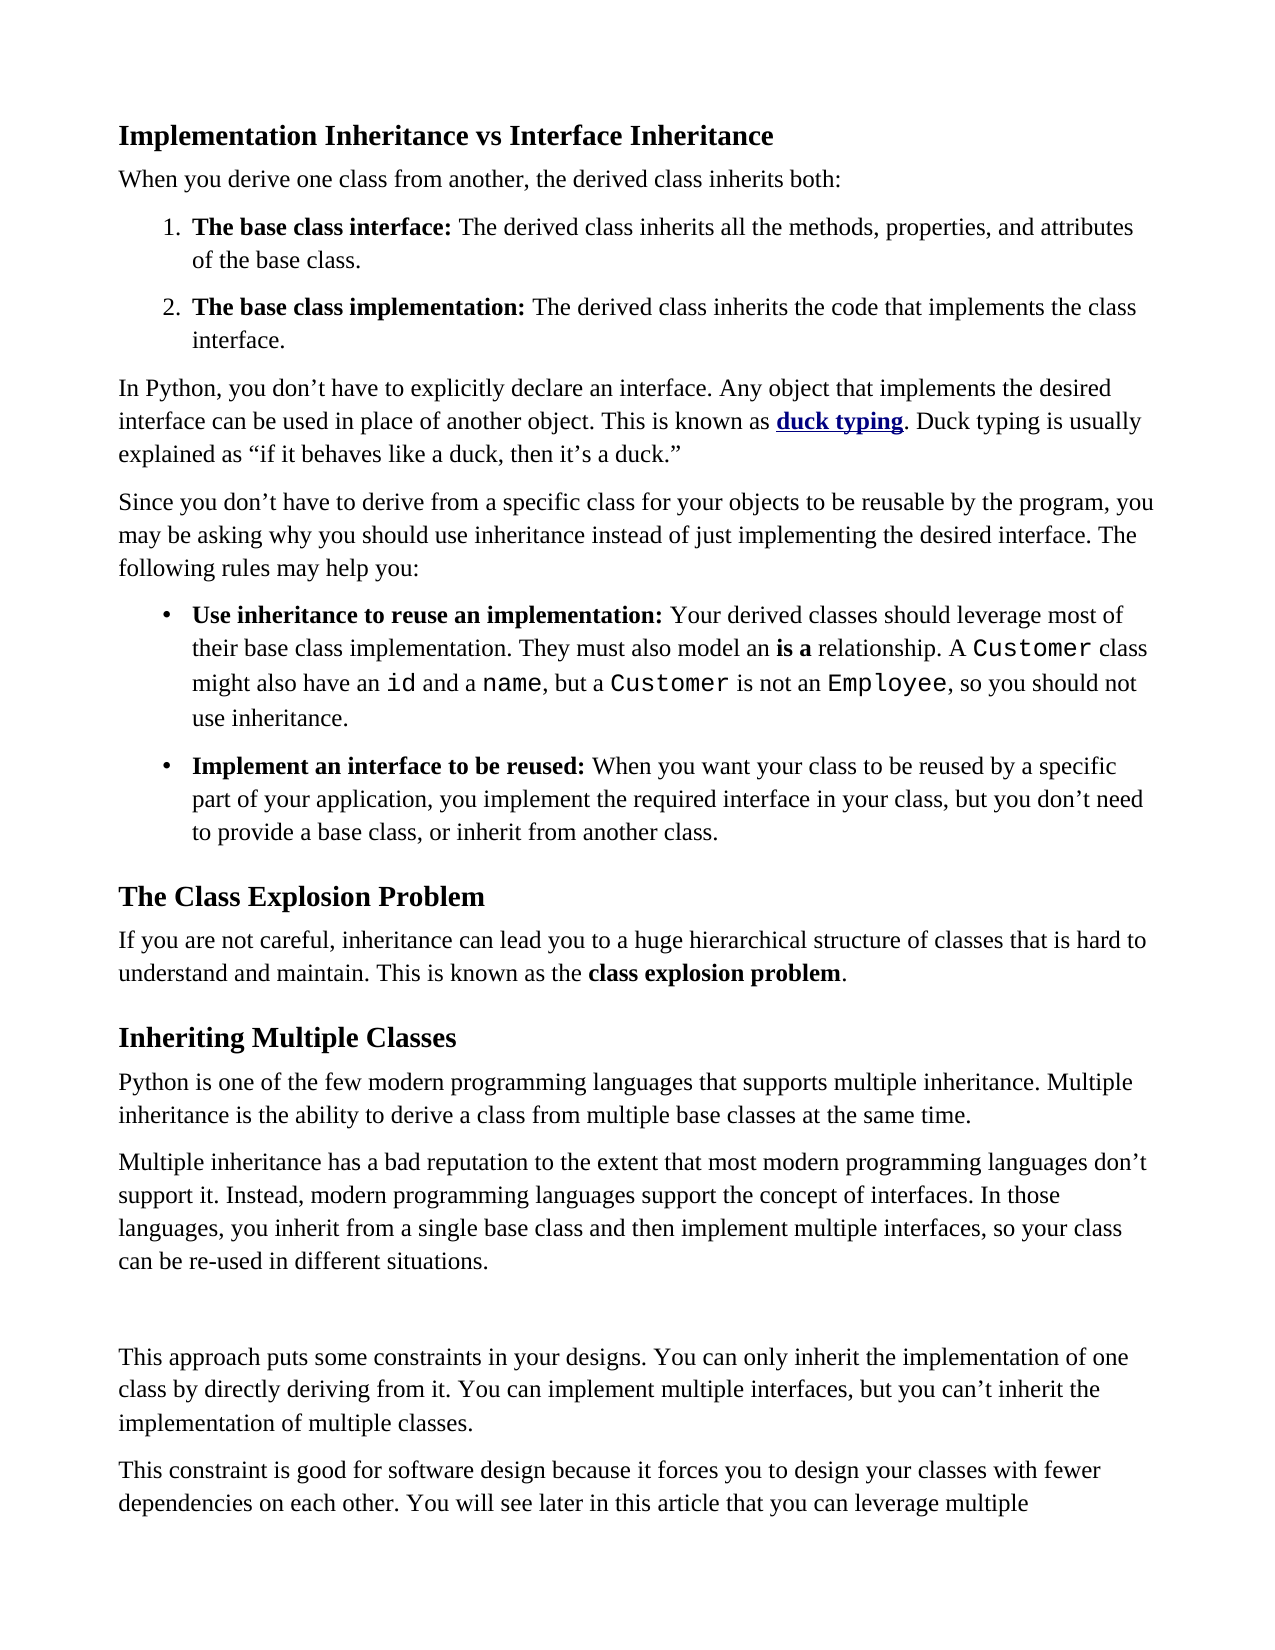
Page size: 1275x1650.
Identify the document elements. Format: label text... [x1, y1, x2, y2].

list Use inheritance to reuse an implementation: Your derived classes should leverage most of their base class implementation. They must also model an is a relationship. A Customer class might also have an id and a name, but a Customer is not an Employee, so you should not use inheritance. [162, 600, 1157, 732]
text In Python, you don’t have to explicitly declare an interface. Any object that implements the desired interface can be used in place of another object. This is known as duck typing. Duck typing is usually explained as “if it behaves like a duck, then it’s a duck.” [118, 373, 1157, 468]
text When you derive one class from another, the derived class inherits both: [118, 164, 1157, 193]
subtitle Inheriting Multiple Classes [118, 1021, 1157, 1054]
text Multiple inheritance has a bad reputation to the extent that most modern programming languages don’t support it. Instead, modern programming languages support the concept of interfaces. In those languages, you inherit from a single base class and then implement multiple interfaces, so your class can be re-used in different situations. [118, 1147, 1157, 1275]
subtitle The Class Explosion Problem [118, 879, 1157, 913]
text Python is one of the few modern programming languages that supports multiple inheritance. Multiple inheritance is the ability to derive a class from multiple base classes at the same time. [118, 1067, 1157, 1128]
text Since you don’t have to derive from a specific class for your objects to be reusable by the program, you may be asking why you should use inheritance instead of just implementing the desired interface. The following rules may help you: [118, 487, 1157, 581]
list Implement an interface to be reused: When you want your class to be reused by a specific part of your application, you implement the required interface in your class, but you don’t need to provide a base class, or inherit from another class. [162, 751, 1157, 846]
text This constraint is good for software design because it forces you to design your classes with fewer dependencies on each other. You will see later in this article that you can leverage multiple [118, 1455, 1157, 1517]
subtitle Implementation Inheritance vs Interface Inheritance [118, 118, 1157, 152]
list The base class implementation: The derived class inherits the code that implements the class interface. [162, 292, 1157, 354]
list The base class interface: The derived class inherits all the methods, properties, and attributes of the base class. [162, 212, 1157, 273]
text If you are not careful, inheritance can lead you to a huge hierarchical structure of classes that is hard to understand and maintain. This is known as the class explosion problem. [118, 925, 1157, 987]
text This approach puts some constraints in your designs. You can only inherit the implementation of one class by directly deriving from it. You can implement multiple interfaces, but you can’t inherit the implementation of multiple classes. [118, 1342, 1157, 1436]
